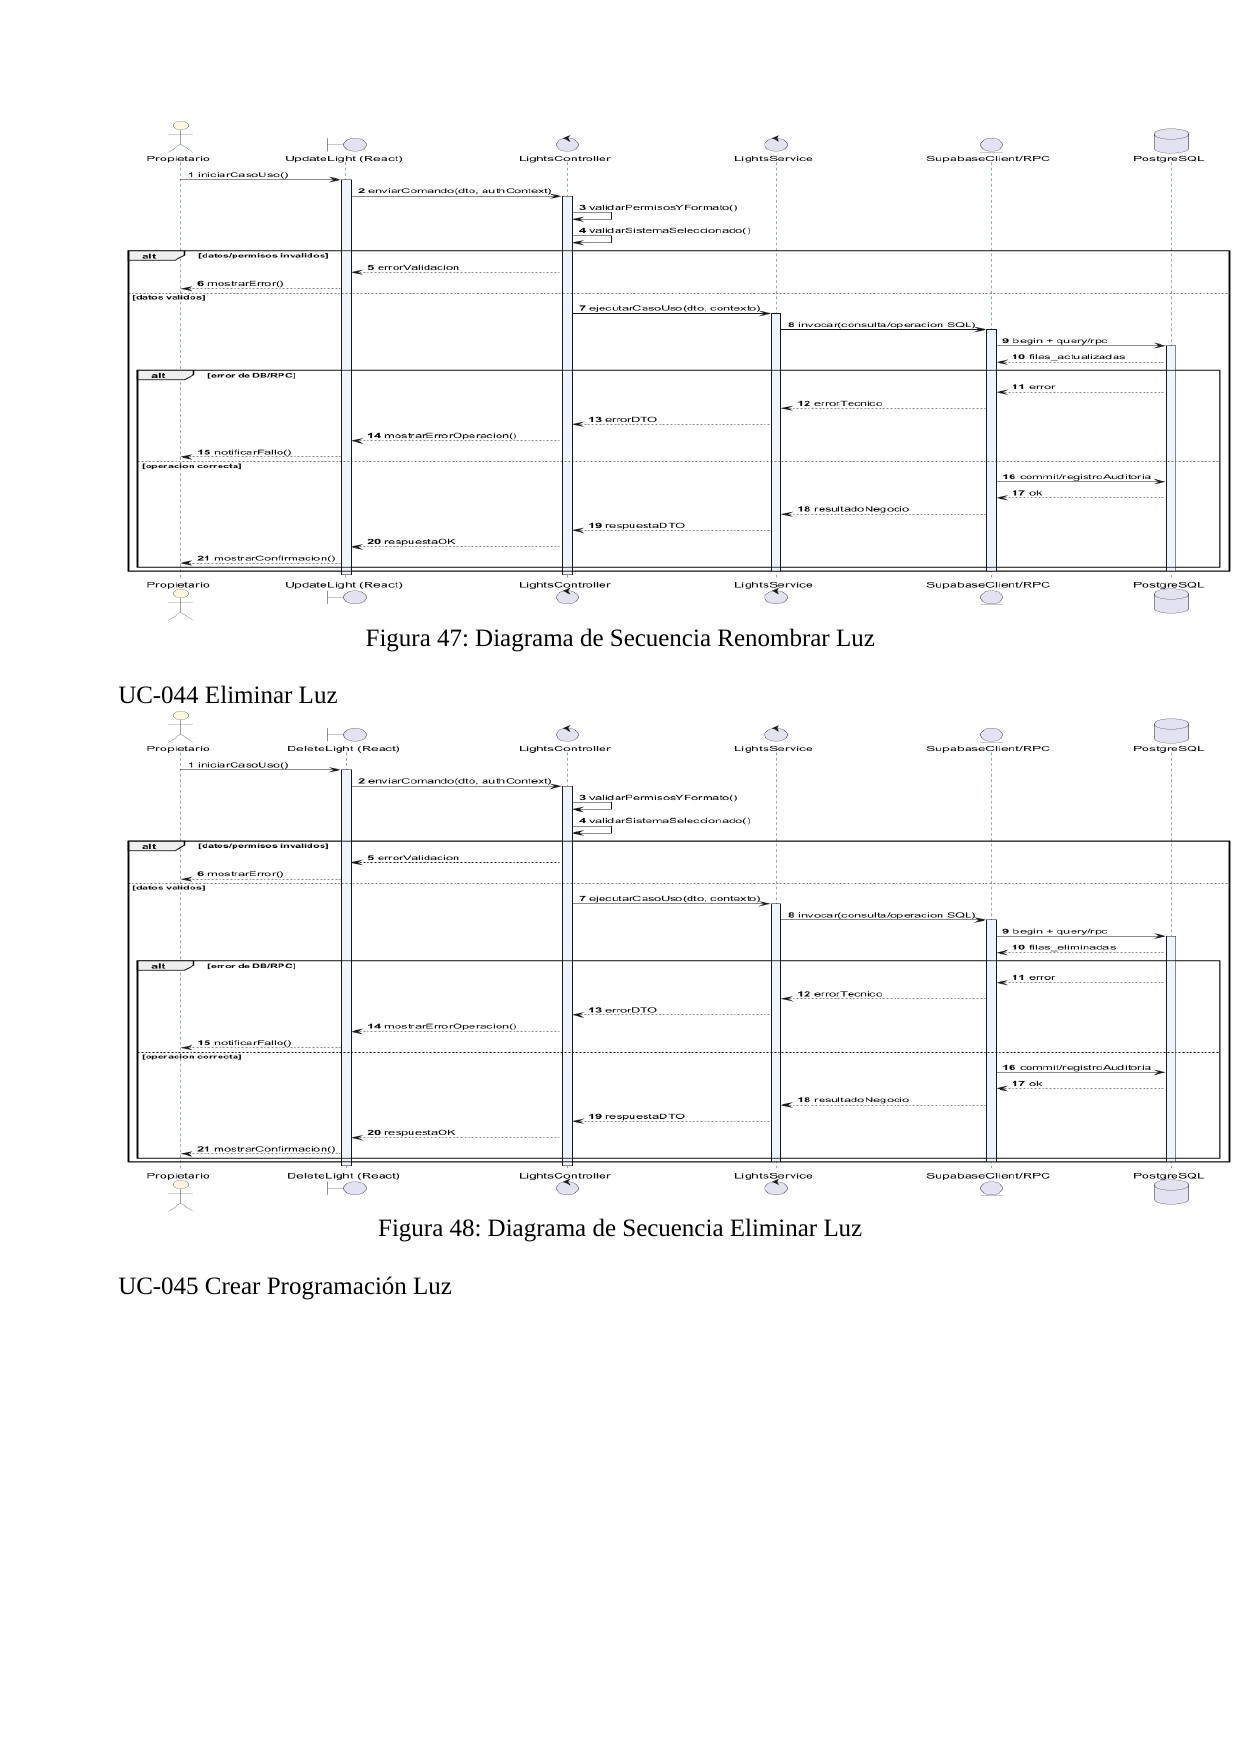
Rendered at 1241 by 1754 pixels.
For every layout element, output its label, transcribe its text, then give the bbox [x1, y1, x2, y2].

picture [118, 708, 1234, 1214]
picture [118, 118, 1234, 623]
text Figura 47: Diagrama de Secuencia Renombrar Luz [118, 623, 1122, 651]
text Figura 48: Diagrama de Secuencia Eliminar Luz [118, 1214, 1122, 1242]
text UC-044 Eliminar Luz [118, 680, 1122, 708]
text UC-045 Crear Programación Luz [118, 1271, 1122, 1300]
